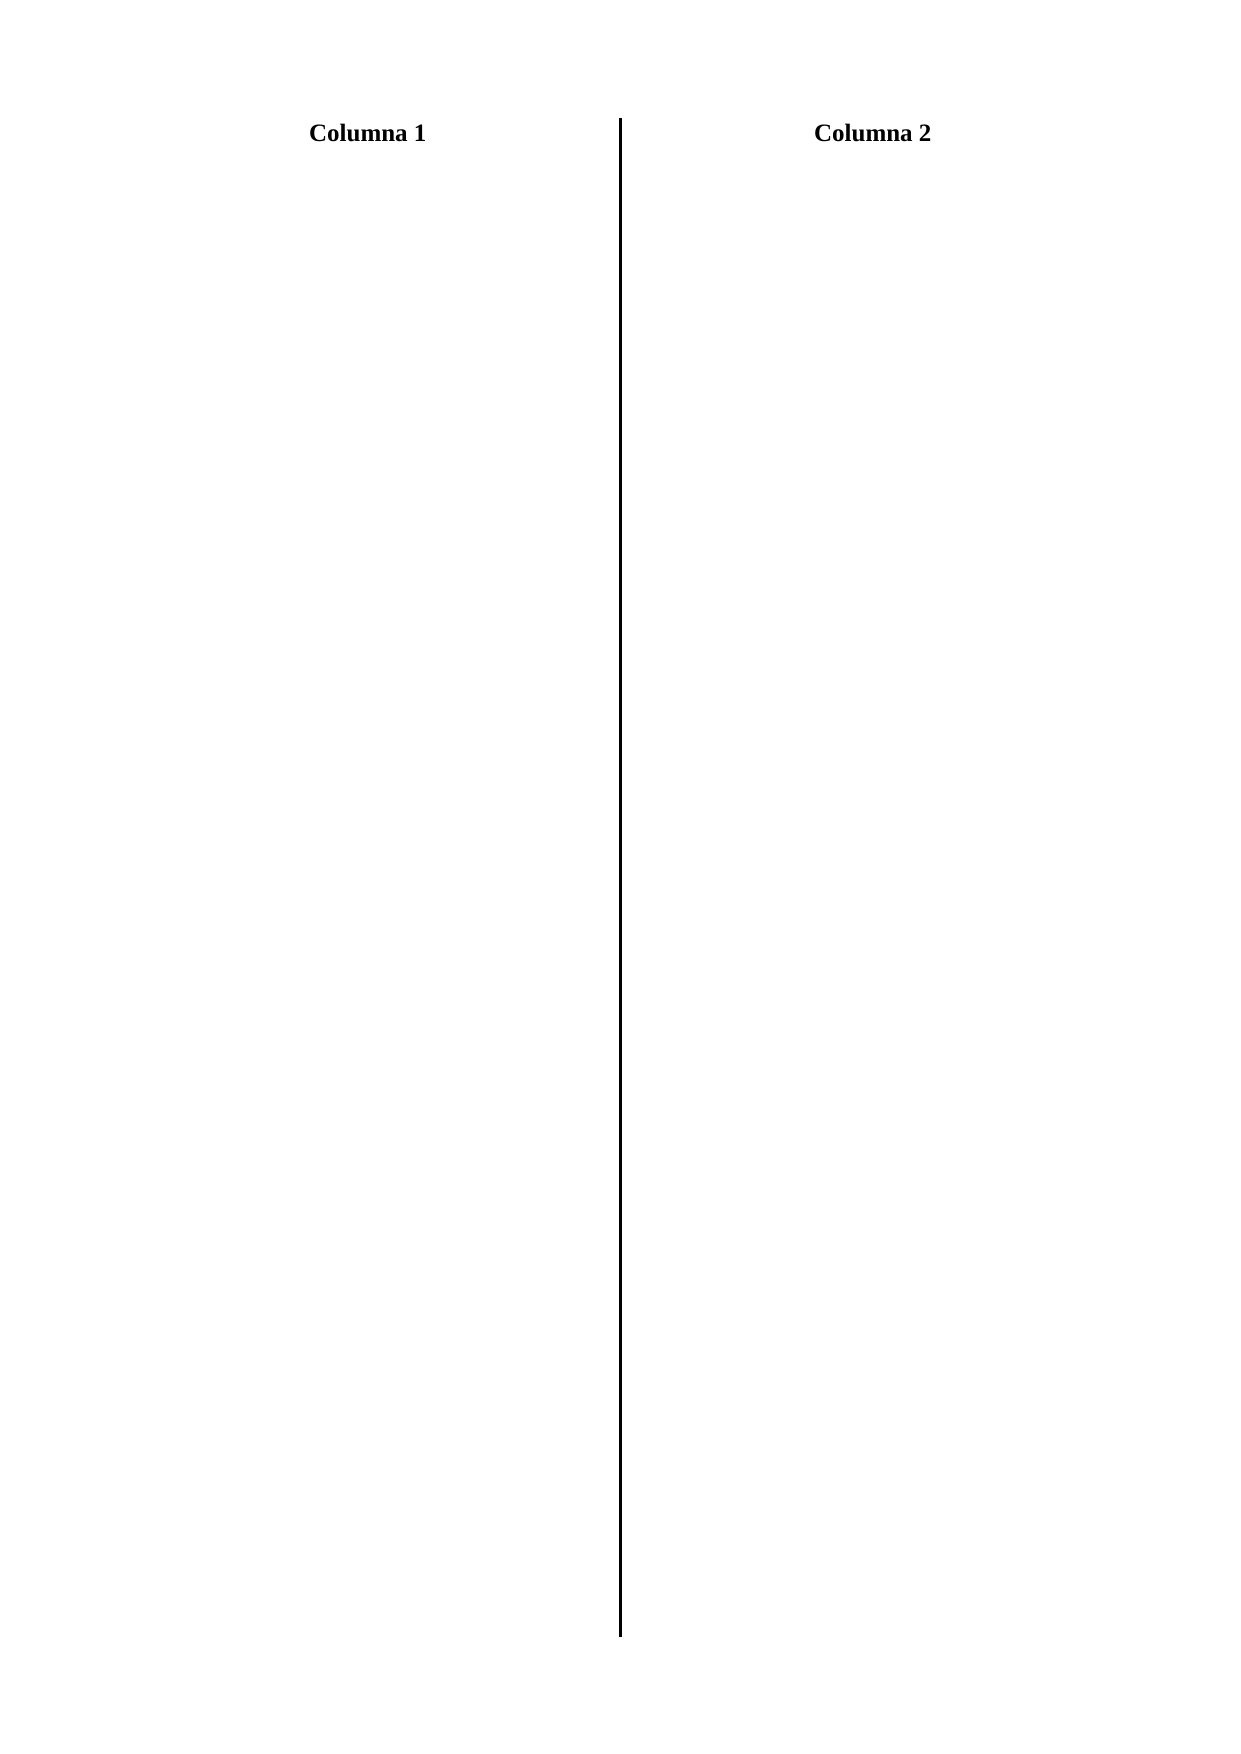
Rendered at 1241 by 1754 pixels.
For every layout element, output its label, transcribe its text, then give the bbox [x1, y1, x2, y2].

text Columna 1 [118, 118, 617, 147]
text Columna 2 [623, 118, 1122, 147]
